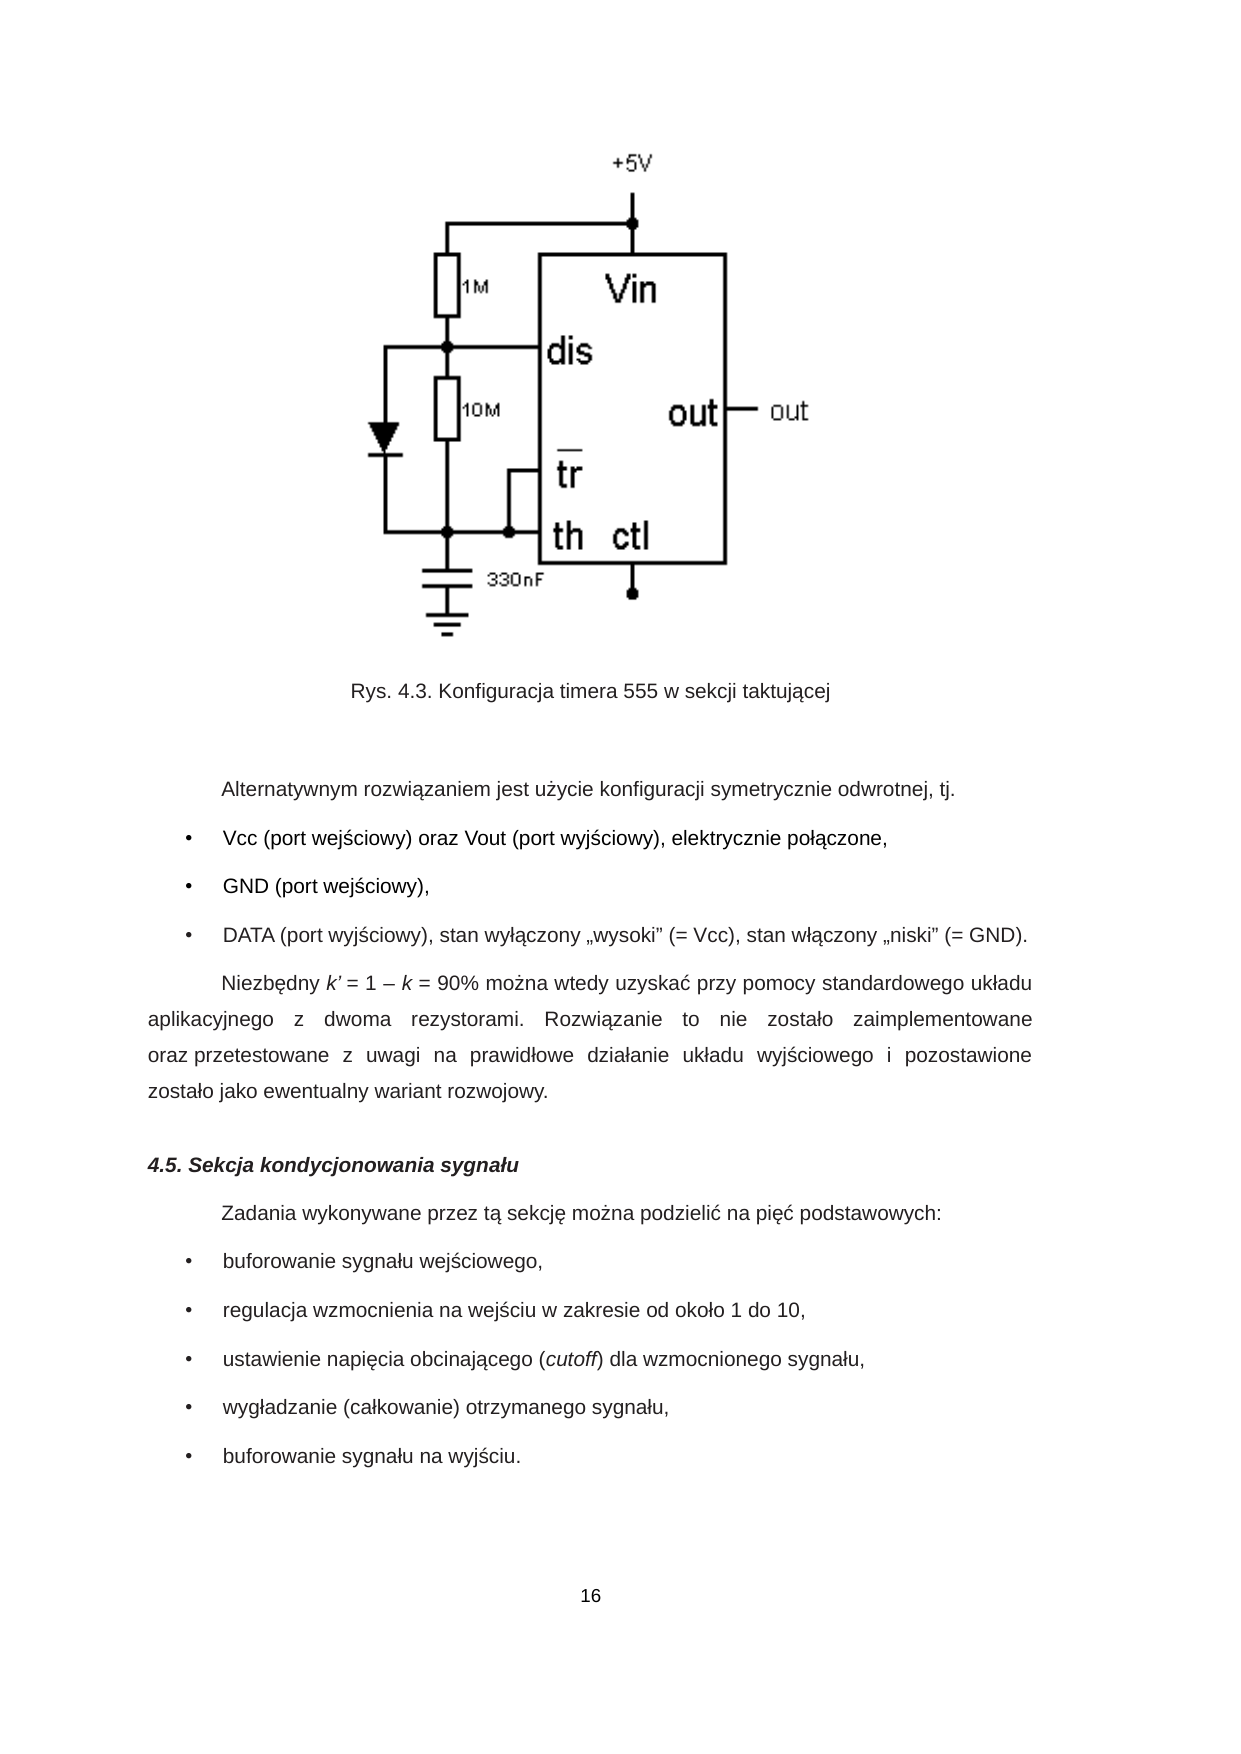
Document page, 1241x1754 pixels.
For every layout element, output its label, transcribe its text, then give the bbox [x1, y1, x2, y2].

list GND (port wejściowy), [185, 874, 1033, 898]
list Vcc (port wejściowy) oraz Vout (port wyjściowy), elektrycznie połączone, [185, 826, 1033, 850]
text Alternatywnym rozwiązaniem jest użycie konfiguracji symetrycznie odwrotnej, tj. [148, 777, 1033, 801]
list ustawienie napięcia obcinającego (cutoff) dla wzmocnionego sygnału, [185, 1346, 1033, 1371]
text Niezbędny k’ = 1 – k = 90% można wtedy uzyskać przy pomocy standardowego układu aplikacyjnego z dwoma rezystorami. Rozwiązanie to nie zostało zaimplementowane oraz przetestowane z uwagi na prawidłowe działanie układu wyjściowego i pozostawione zostało jako ewentualny wariant rozwojowy. [148, 971, 1033, 1103]
list buforowanie sygnału na wyjściu. [185, 1443, 1033, 1468]
list DATA (port wyjściowy), stan wyłączony „wysoki” (= Vcc), stan włączony „niski” (= GND). [185, 923, 1033, 947]
list buforowanie sygnału wejściowego, [185, 1249, 1033, 1273]
text Rys. 4.3. Konfiguracja timera 555 w sekcji taktującej [148, 148, 1033, 703]
list regulacja wzmocnienia na wejściu w zakresie od około 1 do 10, [185, 1298, 1033, 1322]
text Zadania wykonywane przez tą sekcję można podzielić na pięć podstawowych: [148, 1201, 1033, 1225]
picture [357, 147, 824, 656]
list wygładzanie (całkowanie) otrzymanego sygnału, [185, 1395, 1033, 1419]
subtitle 4.5. Sekcja kondycjonowania sygnału [148, 1153, 1033, 1177]
